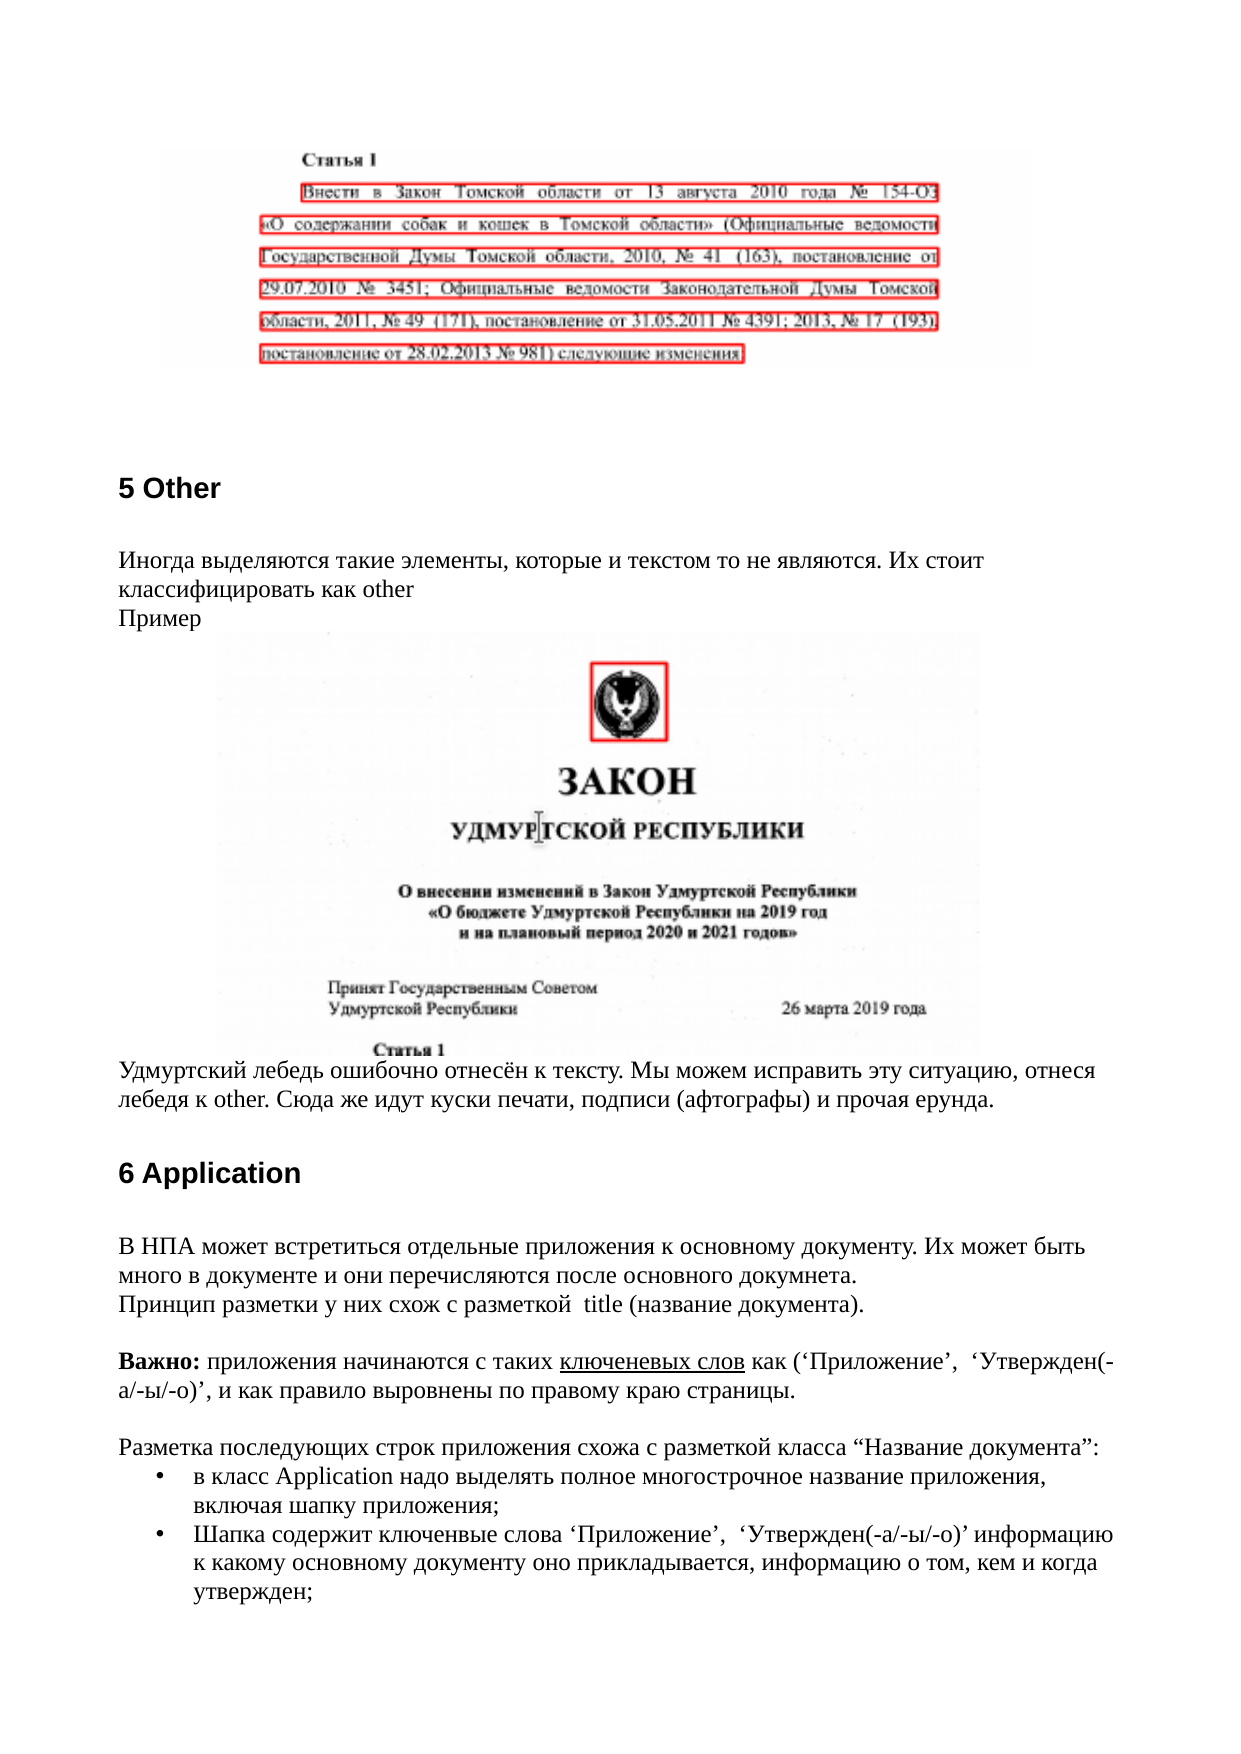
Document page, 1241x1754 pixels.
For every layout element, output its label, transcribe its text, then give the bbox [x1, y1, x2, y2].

text Важно: приложения начинаются с таких ключеневых слов как (‘Приложение’, ‘Утвержден(-а/-ы/-о)’, и как правило выровнены по правому краю страницы. [118, 1346, 1122, 1404]
picture [132, 148, 1108, 370]
picture [150, 631, 1090, 1056]
text классифицировать как other [118, 574, 1122, 603]
subtitle 6 Application [118, 1156, 1122, 1190]
text Разметка последующих строк приложения схожа с разметкой класса “Название документа”: [118, 1404, 1122, 1461]
list Шапка содержит ключенвые слова ‘Приложение’, ‘Утвержден(-а/-ы/-о)’ информацию к какому основному документу оно прикладывается, информацию о том, кем и когда утвержден; [156, 1519, 1122, 1605]
list в класс Application надо выделять полное многострочное название приложения, включая шапку приложения; [156, 1461, 1122, 1519]
text Пример [118, 603, 1122, 632]
subtitle 5 Other [118, 471, 1122, 504]
text лебедя к other. Сюда же идут куски печати, подписи (афтографы) и прочая ерунда. [118, 1084, 1122, 1113]
text В НПА может встретиться отдельные приложения к основному документу. Их может быть много в документе и они перечисляются после основного докумнета. Принцип разметки у них схож с разметкой title (название документа). [118, 1231, 1122, 1317]
text Иногда выделяются такие элементы, которые и текстом то не являются. Их стоит [118, 546, 1122, 574]
text Удмуртский лебедь ошибочно отнесён к тексту. Мы можем исправить эту ситуацию, отнеся [118, 718, 1122, 1084]
